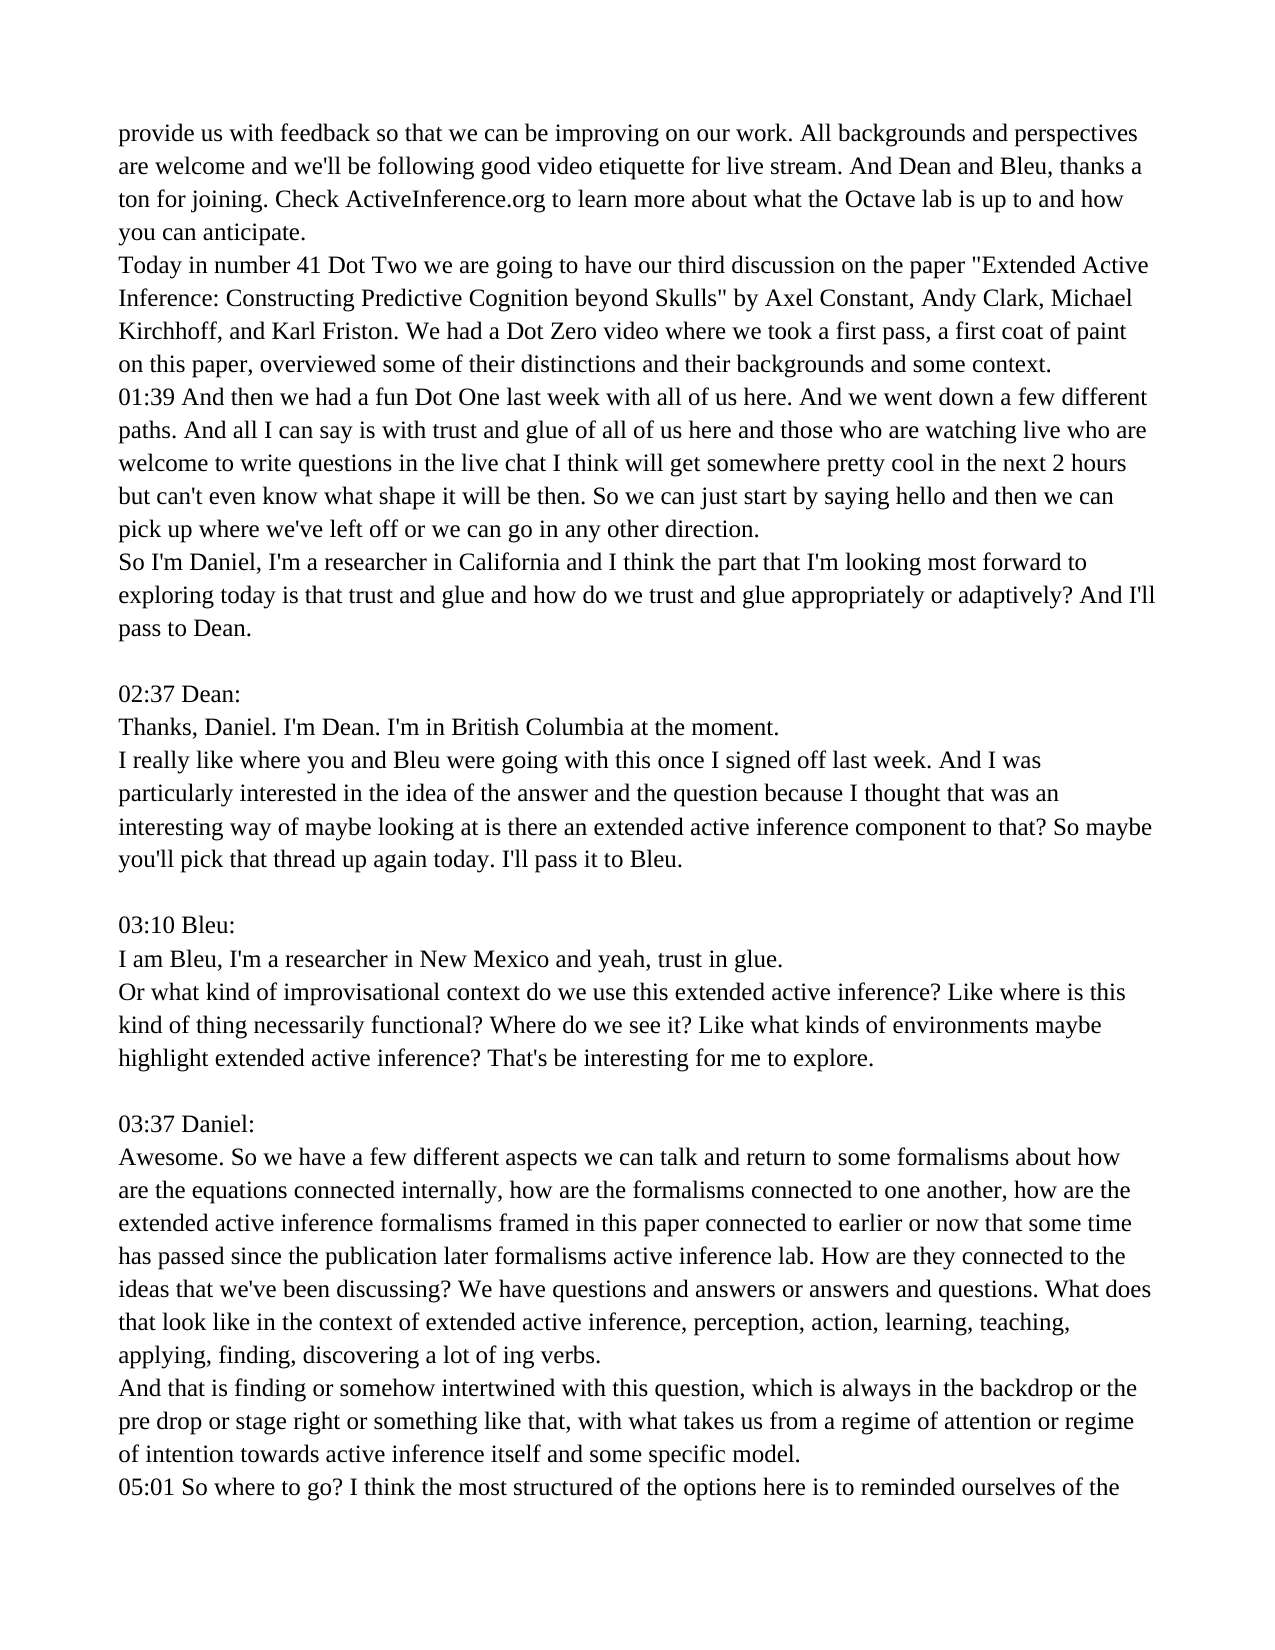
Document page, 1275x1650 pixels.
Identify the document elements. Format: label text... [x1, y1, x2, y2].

text 02:37 Dean: [118, 679, 1157, 708]
text provide us with feedback so that we can be improving on our work. All backgrounds and perspectives are welcome and we'll be following good video etiquette for live stream. And Dean and Bleu, thanks a ton for joining. Check ActiveInference.org to learn more about what the Octave lab is up to and how you can anticipate. [118, 118, 1157, 246]
text Awesome. So we have a few different aspects we can talk and return to some formalisms about how are the equations connected internally, how are the formalisms connected to one another, how are the extended active inference formalisms framed in this paper connected to earlier or now that some time has passed since the publication later formalisms active inference lab. How are they connected to the ideas that we've been discussing? We have questions and answers or answers and questions. What does that look like in the context of extended active inference, perception, action, learning, teaching, applying, finding, discovering a lot of ing verbs. [118, 1142, 1157, 1369]
text Thanks, Daniel. I'm Dean. I'm in British Columbia at the moment. [118, 712, 1157, 741]
text Today in number 41 Dot Two we are going to have our third discussion on the paper "Extended Active Inference: Constructing Predictive Cognition beyond Skulls" by Axel Constant, Andy Clark, Michael Kirchhoff, and Karl Friston. We had a Dot Zero video where we took a first pass, a first coat of paint on this paper, overviewed some of their distinctions and their backgrounds and some context. [118, 250, 1157, 378]
text 05:01 So where to go? I think the most structured of the options here is to reminded ourselves of the [118, 1472, 1157, 1501]
text 03:37 Daniel: [118, 1109, 1157, 1137]
text Or what kind of improvisational context do we use this extended active inference? Like where is this kind of thing necessarily functional? Where do we see it? Like what kinds of environments maybe highlight extended active inference? That's be interesting for me to explore. [118, 977, 1157, 1071]
text I am Bleu, I'm a researcher in New Mexico and yeah, trust in glue. [118, 944, 1157, 972]
text And that is finding or somehow intertwined with this question, which is always in the backdrop or the pre drop or stage right or something like that, with what takes us from a regime of attention or regime of intention towards active inference itself and some specific model. [118, 1373, 1157, 1468]
text 01:39 And then we had a fun Dot One last week with all of us here. And we went down a few different paths. And all I can say is with trust and glue of all of us here and those who are watching live who are welcome to write questions in the live chat I think will get somewhere pretty cool in the next 2 hours but can't even know what shape it will be then. So we can just start by saying hello and then we can pick up where we've left off or we can go in any other direction. [118, 382, 1157, 543]
text So I'm Daniel, I'm a researcher in California and I think the part that I'm looking most forward to exploring today is that trust and glue and how do we trust and glue appropriately or adaptively? And I'll pass to Dean. [118, 547, 1157, 642]
text 03:10 Bleu: [118, 911, 1157, 939]
text I really like where you and Bleu were going with this once I signed off last week. And I was particularly interested in the idea of the answer and the question because I thought that was an interesting way of maybe looking at is there an extended active inference component to that? So maybe you'll pick that thread up again today. I'll pass it to Bleu. [118, 746, 1157, 873]
